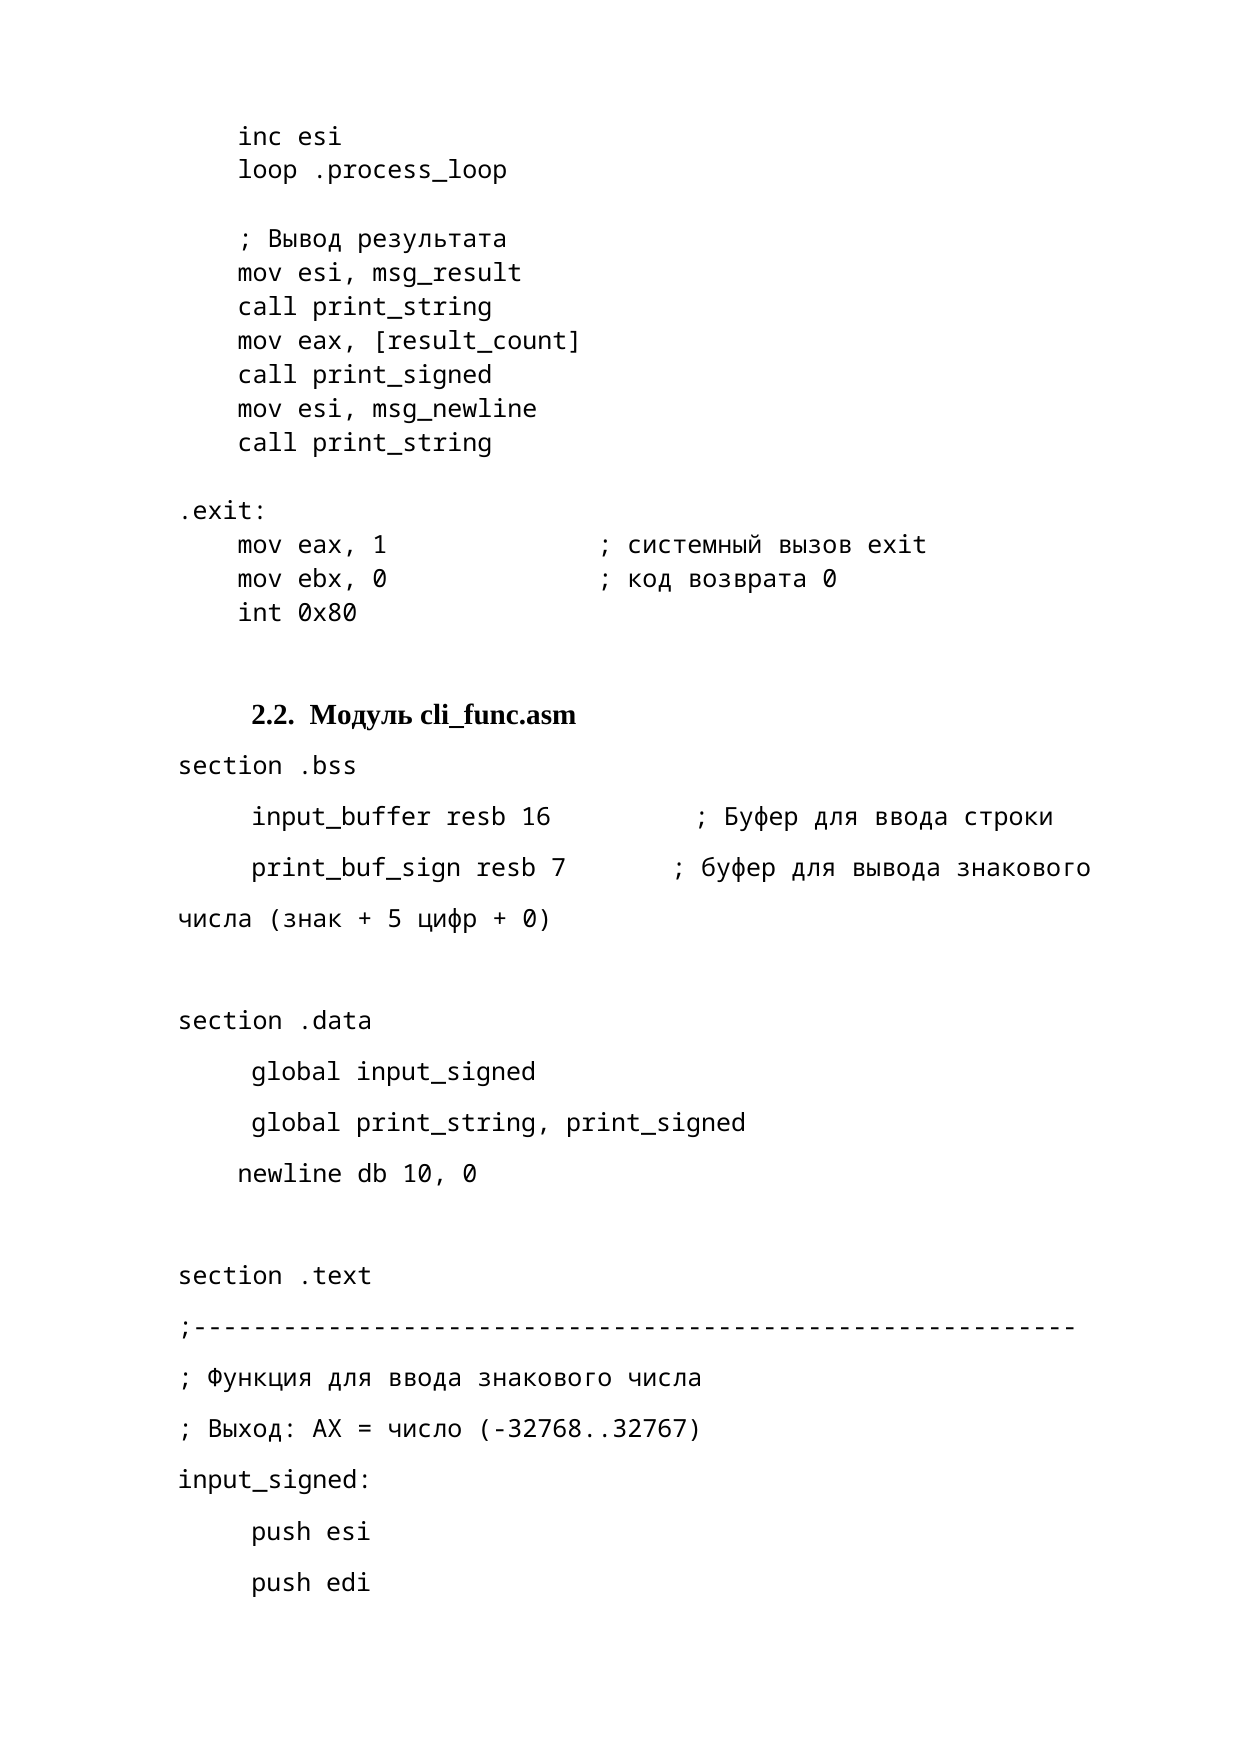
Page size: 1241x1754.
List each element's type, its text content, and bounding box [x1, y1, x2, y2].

text 2.2. Модуль cli_func.asm [177, 697, 1152, 731]
text push edi [177, 1564, 1152, 1598]
text ; Функция для ввода знакового числа [177, 1360, 1152, 1394]
text mov esi, msg_newline [177, 391, 1152, 425]
text section .text [177, 1258, 1152, 1292]
text newline db 10, 0 [177, 1156, 1152, 1190]
text inc esi [177, 118, 1152, 152]
text ; Выход: AX = число (-32768..32767) [177, 1411, 1152, 1445]
text call print_signed [177, 357, 1152, 391]
text .exit: [177, 493, 1152, 527]
text mov esi, msg_result [177, 254, 1152, 288]
text global input_signed [177, 1054, 1152, 1088]
text mov eax, [result_count] [177, 322, 1152, 357]
text input_signed: [177, 1462, 1152, 1496]
text ;----------------------------------------------------------- [177, 1309, 1152, 1343]
text mov eax, 1 ; системный вызов exit [177, 527, 1152, 561]
text ; Вывод результата [177, 220, 1152, 254]
text mov ebx, 0 ; код возврата 0 [177, 561, 1152, 595]
text int 0x80 [177, 595, 1152, 629]
text loop .process_loop [177, 152, 1152, 186]
text call print_string [177, 425, 1152, 459]
text call print_string [177, 288, 1152, 322]
text section .bss [177, 747, 1152, 782]
text push esi [177, 1513, 1152, 1547]
text input_buffer resb 16 ; Буфер для ввода строки [177, 798, 1152, 833]
text print_buf_sign resb 7 ; буфер для вывода знакового числа (знак + 5 цифр + 0) [177, 849, 1152, 935]
text section .data [177, 1003, 1152, 1037]
text global print_string, print_signed [177, 1105, 1152, 1139]
